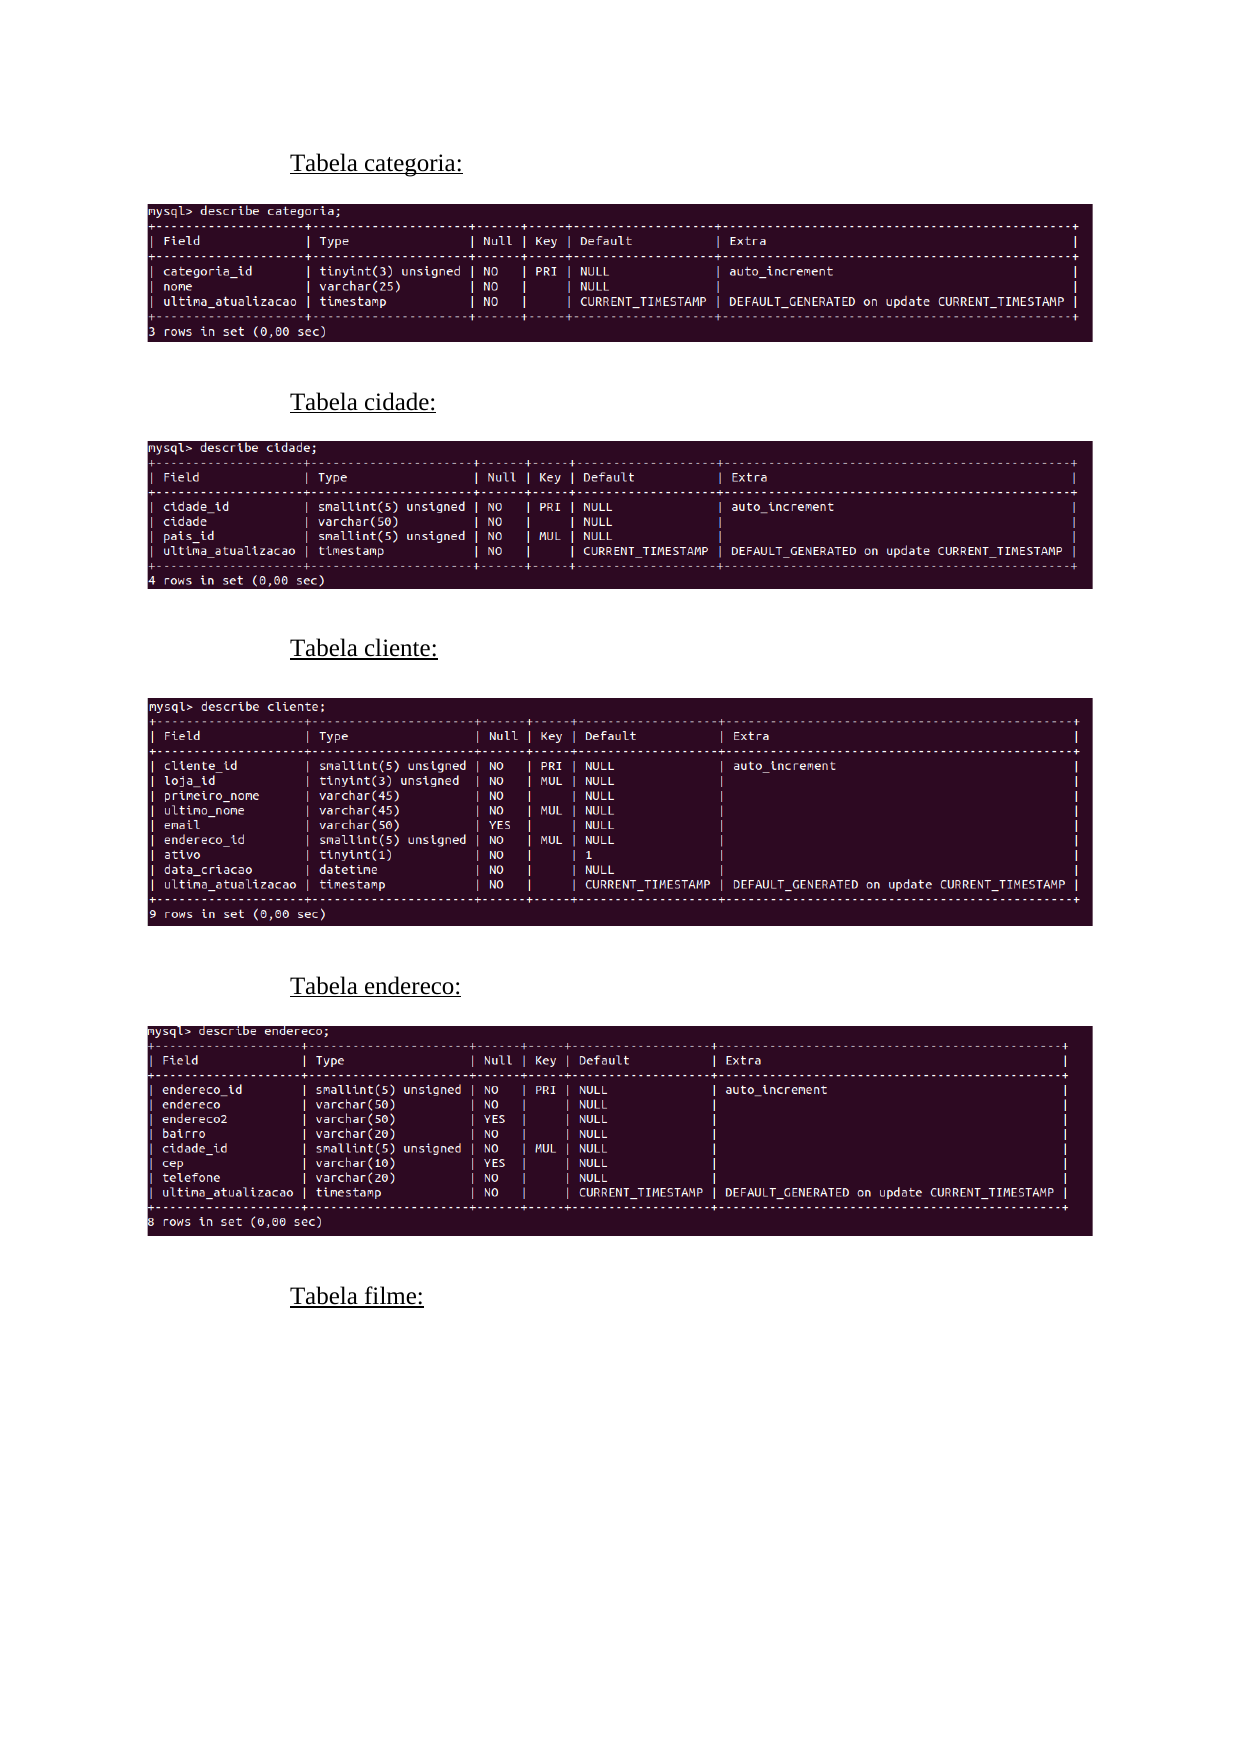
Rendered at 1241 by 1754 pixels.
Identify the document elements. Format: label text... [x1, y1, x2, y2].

picture [147, 441, 1093, 589]
picture [147, 1026, 1093, 1236]
picture [147, 698, 1093, 926]
list Tabela endereco: [252, 926, 1063, 1000]
picture [147, 204, 1093, 342]
list Tabela filme: [252, 1236, 1063, 1310]
list Tabela cliente: [252, 589, 1063, 662]
list Tabela cidade: [252, 342, 1063, 415]
list Tabela categoria: [252, 148, 1063, 176]
list [252, 693, 1063, 698]
